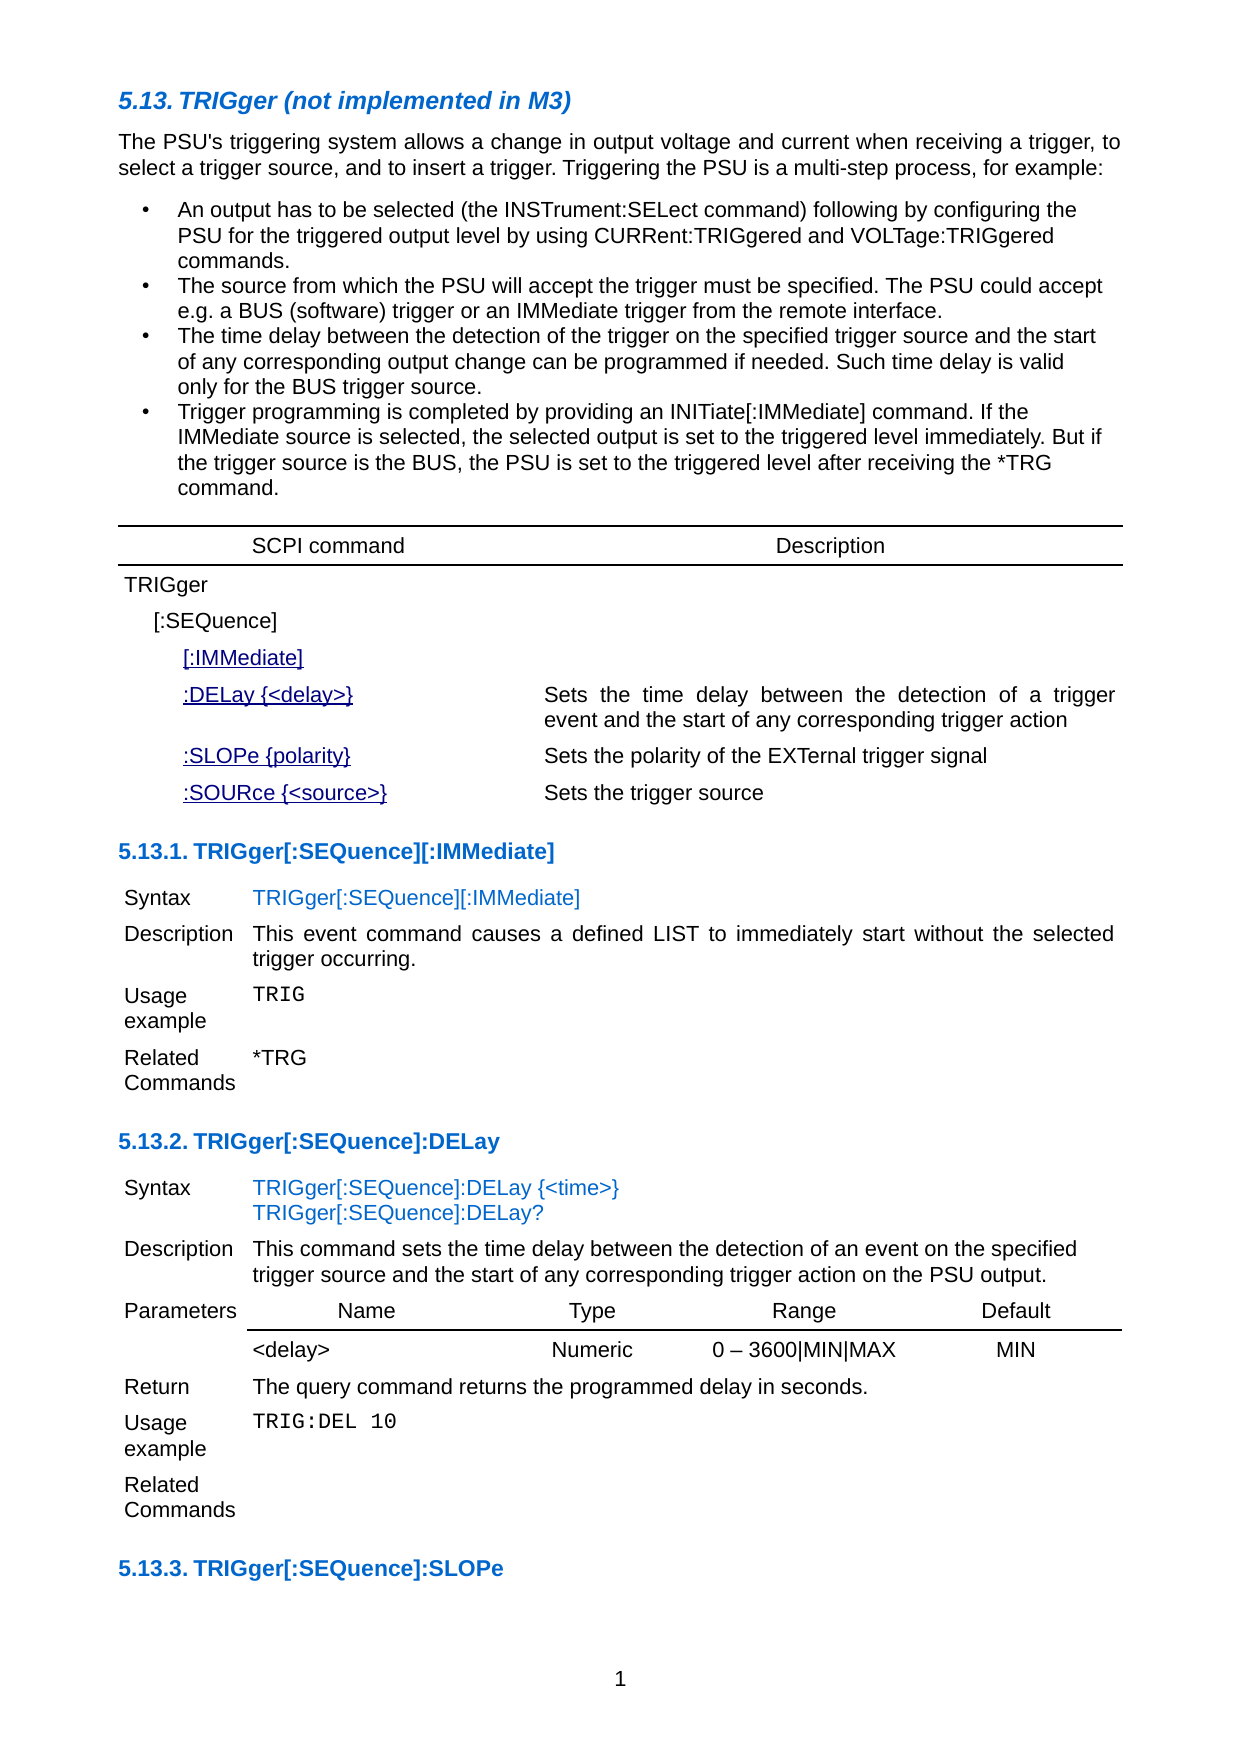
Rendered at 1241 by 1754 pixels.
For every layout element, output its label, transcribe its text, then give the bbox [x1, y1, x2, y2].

list The time delay between the detection of the trigger on the specified trigger source and the start of any corresponding output change can be programmed if needed. Such time delay is valid only for the BUS trigger source. [142, 323, 1110, 399]
table_cell [:SEQuence] [118, 603, 538, 639]
table_cell :SLOPe {polarity} [118, 738, 538, 774]
list Trigger programming is completed by providing an INITiate[:IMMediate] command. If the IMMediate source is selected, the selected output is set to the triggered level immediately. But if the trigger source is the BUS, the PSU is set to the triggered level after receiving the *TRG command. [142, 399, 1110, 500]
table_cell Related Commands [118, 1466, 247, 1528]
table_cell MIN [910, 1331, 1122, 1368]
subtitle TRIGger[:SEQuence][:IMMediate] [118, 838, 1122, 864]
table_cell Usage example [118, 1405, 247, 1466]
table_cell Related Commands [118, 1039, 247, 1101]
table_cell :DELay {<delay>} [118, 676, 538, 738]
table_cell TRIG [247, 977, 1122, 1039]
table_cell TRIG:DEL 10 [247, 1405, 1122, 1466]
table_cell [538, 566, 1122, 602]
table_header Syntax [118, 879, 247, 915]
table_header Syntax [118, 1169, 247, 1231]
table_header SCPI command [118, 527, 538, 564]
table_cell *TRG [247, 1039, 1122, 1101]
table_cell The query command returns the programmed delay in seconds. [247, 1368, 1122, 1404]
table_cell Sets the polarity of the EXTernal trigger signal [538, 738, 1122, 774]
table_cell Numeric [486, 1331, 698, 1368]
table_cell <delay> [247, 1331, 486, 1368]
subtitle TRIGger[:SEQuence]:DELay [118, 1128, 1122, 1154]
table_cell Description [118, 915, 247, 977]
table_cell Type [486, 1293, 698, 1329]
table_cell 0 – 3600|MIN|MAX [698, 1331, 910, 1368]
table_cell [118, 1329, 247, 1368]
table_cell [538, 639, 1122, 676]
table_cell Return [118, 1368, 247, 1404]
table_header TRIGger[:SEQuence][:IMMediate] [247, 879, 1122, 915]
text The PSU's triggering system allows a change in output voltage and current when receiving a trigger, to select a trigger source, and to insert a trigger. Triggering the PSU is a multi-step process, for example: [118, 129, 1122, 179]
table_header TRIGger[:SEQuence]:DELay {<time>} TRIGger[:SEQuence]:DELay? [247, 1169, 1122, 1231]
table_cell Default [910, 1293, 1122, 1329]
table_cell [538, 603, 1122, 639]
table_cell TRIGger [118, 566, 538, 602]
list An output has to be selected (the INSTrument:SELect command) following by configuring the PSU for the triggered output level by using CURRent:TRIGgered and VOLTage:TRIGgered commands. [142, 197, 1110, 273]
table_cell This command sets the time delay between the detection of an event on the specified trigger source and the start of any corresponding trigger action on the PSU output. [247, 1231, 1122, 1292]
table_cell Parameters [118, 1293, 247, 1329]
subtitle TRIGger[:SEQuence]:SLOPe [118, 1555, 1122, 1581]
table_cell Description [118, 1231, 247, 1292]
table_cell :SOURce {<source>} [118, 774, 538, 811]
table_cell Usage example [118, 977, 247, 1039]
table_cell Sets the trigger source [538, 774, 1122, 811]
table_cell This event command causes a defined LIST to immediately start without the selected trigger occurring. [247, 915, 1122, 977]
table_cell Sets the time delay between the detection of a trigger event and the start of any corresponding trigger action [538, 676, 1122, 738]
list The source from which the PSU will accept the trigger must be specified. The PSU could accept e.g. a BUS (software) trigger or an IMMediate trigger from the remote interface. [142, 273, 1110, 323]
table_cell [247, 1466, 1122, 1528]
table_cell Name [247, 1293, 486, 1329]
subtitle TRIGger (not implemented in M3) [118, 86, 1122, 114]
table_header Description [538, 527, 1122, 564]
table_cell Range [698, 1293, 910, 1329]
table_cell [:IMMediate] [118, 639, 538, 676]
